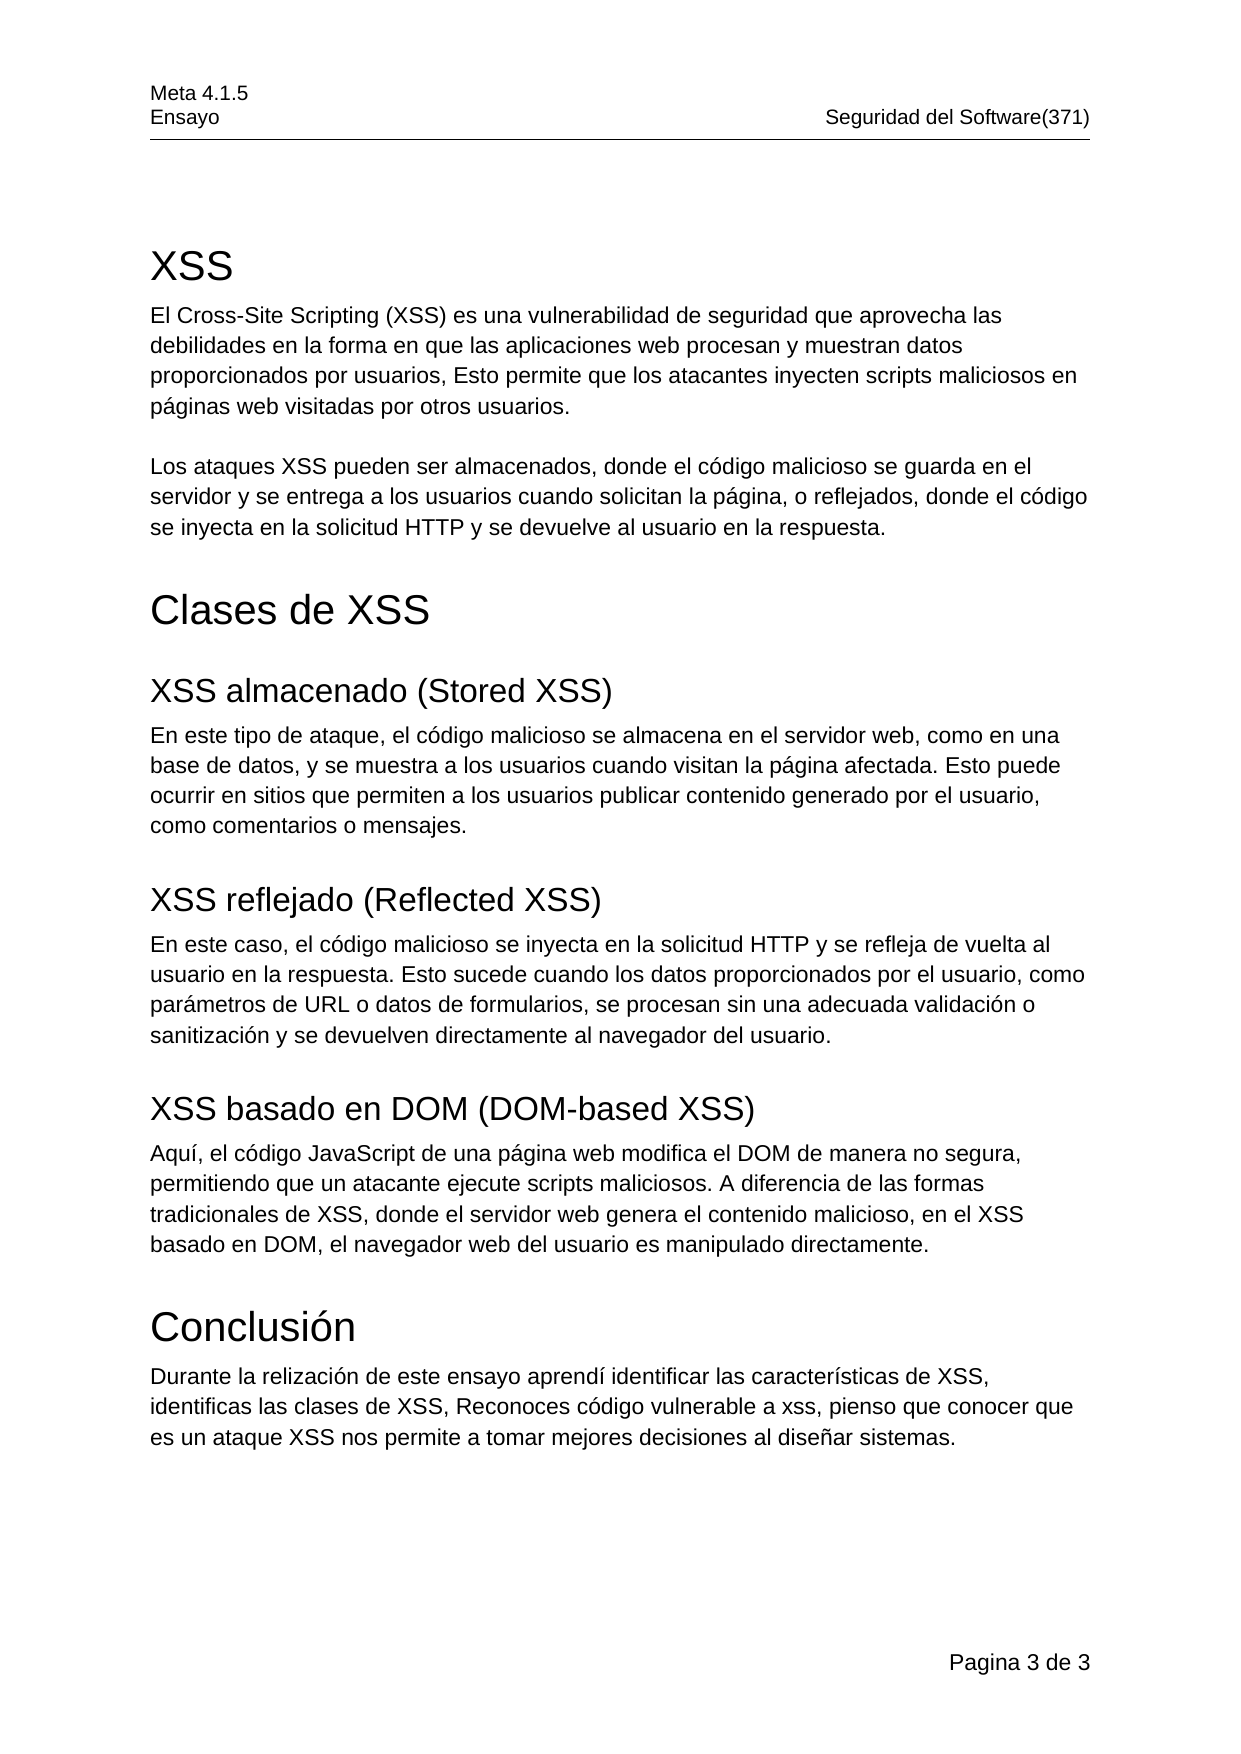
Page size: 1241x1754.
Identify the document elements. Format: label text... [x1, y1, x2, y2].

text Los ataques XSS pueden ser almacenados, donde el código malicioso se guarda en el servidor y se entrega a los usuarios cuando solicitan la página, o reflejados, donde el código se inyecta en la solicitud HTTP y se devuelve al usuario en la respuesta. [150, 453, 1090, 540]
subtitle XSS almacenado (Stored XSS) [150, 671, 1090, 709]
subtitle Clases de XSS [150, 585, 1090, 633]
text El Cross-Site Scripting (XSS) es una vulnerabilidad de seguridad que aprovecha las debilidades en la forma en que las aplicaciones web procesan y muestran datos proporcionados por usuarios, Esto permite que los atacantes inyecten scripts maliciosos en páginas web visitadas por otros usuarios. [150, 302, 1090, 419]
text Aquí, el código JavaScript de una página web modifica el DOM de manera no segura, permitiendo que un atacante ejecute scripts maliciosos. A diferencia de las formas tradicionales de XSS, donde el servidor web genera el contenido malicioso, en el XSS basado en DOM, el navegador web del usuario es manipulado directamente. [150, 1140, 1090, 1257]
text En este caso, el código malicioso se inyecta en la solicitud HTTP y se refleja de vuelta al usuario en la respuesta. Esto sucede cuando los datos proporcionados por el usuario, como parámetros de URL o datos de formularios, se procesan sin una adecuada validación o sanitización y se devuelven directamente al navegador del usuario. [150, 931, 1090, 1048]
subtitle XSS [150, 242, 1090, 289]
subtitle XSS reflejado (Reflected XSS) [150, 880, 1090, 918]
subtitle XSS basado en DOM (DOM-based XSS) [150, 1089, 1090, 1128]
subtitle Conclusión [150, 1303, 1090, 1351]
text En este tipo de ataque, el código malicioso se almacena en el servidor web, como en una base de datos, y se muestra a los usuarios cuando visitan la página afectada. Esto puede ocurrir en sitios que permiten a los usuarios publicar contenido generado por el usuario, como comentarios o mensajes. [150, 722, 1090, 839]
text Durante la relización de este ensayo aprendí identificar las características de XSS, identificas las clases de XSS, Reconoces código vulnerable a xss, pienso que conocer que es un ataque XSS nos permite a tomar mejores decisiones al diseñar sistemas. [150, 1363, 1090, 1450]
